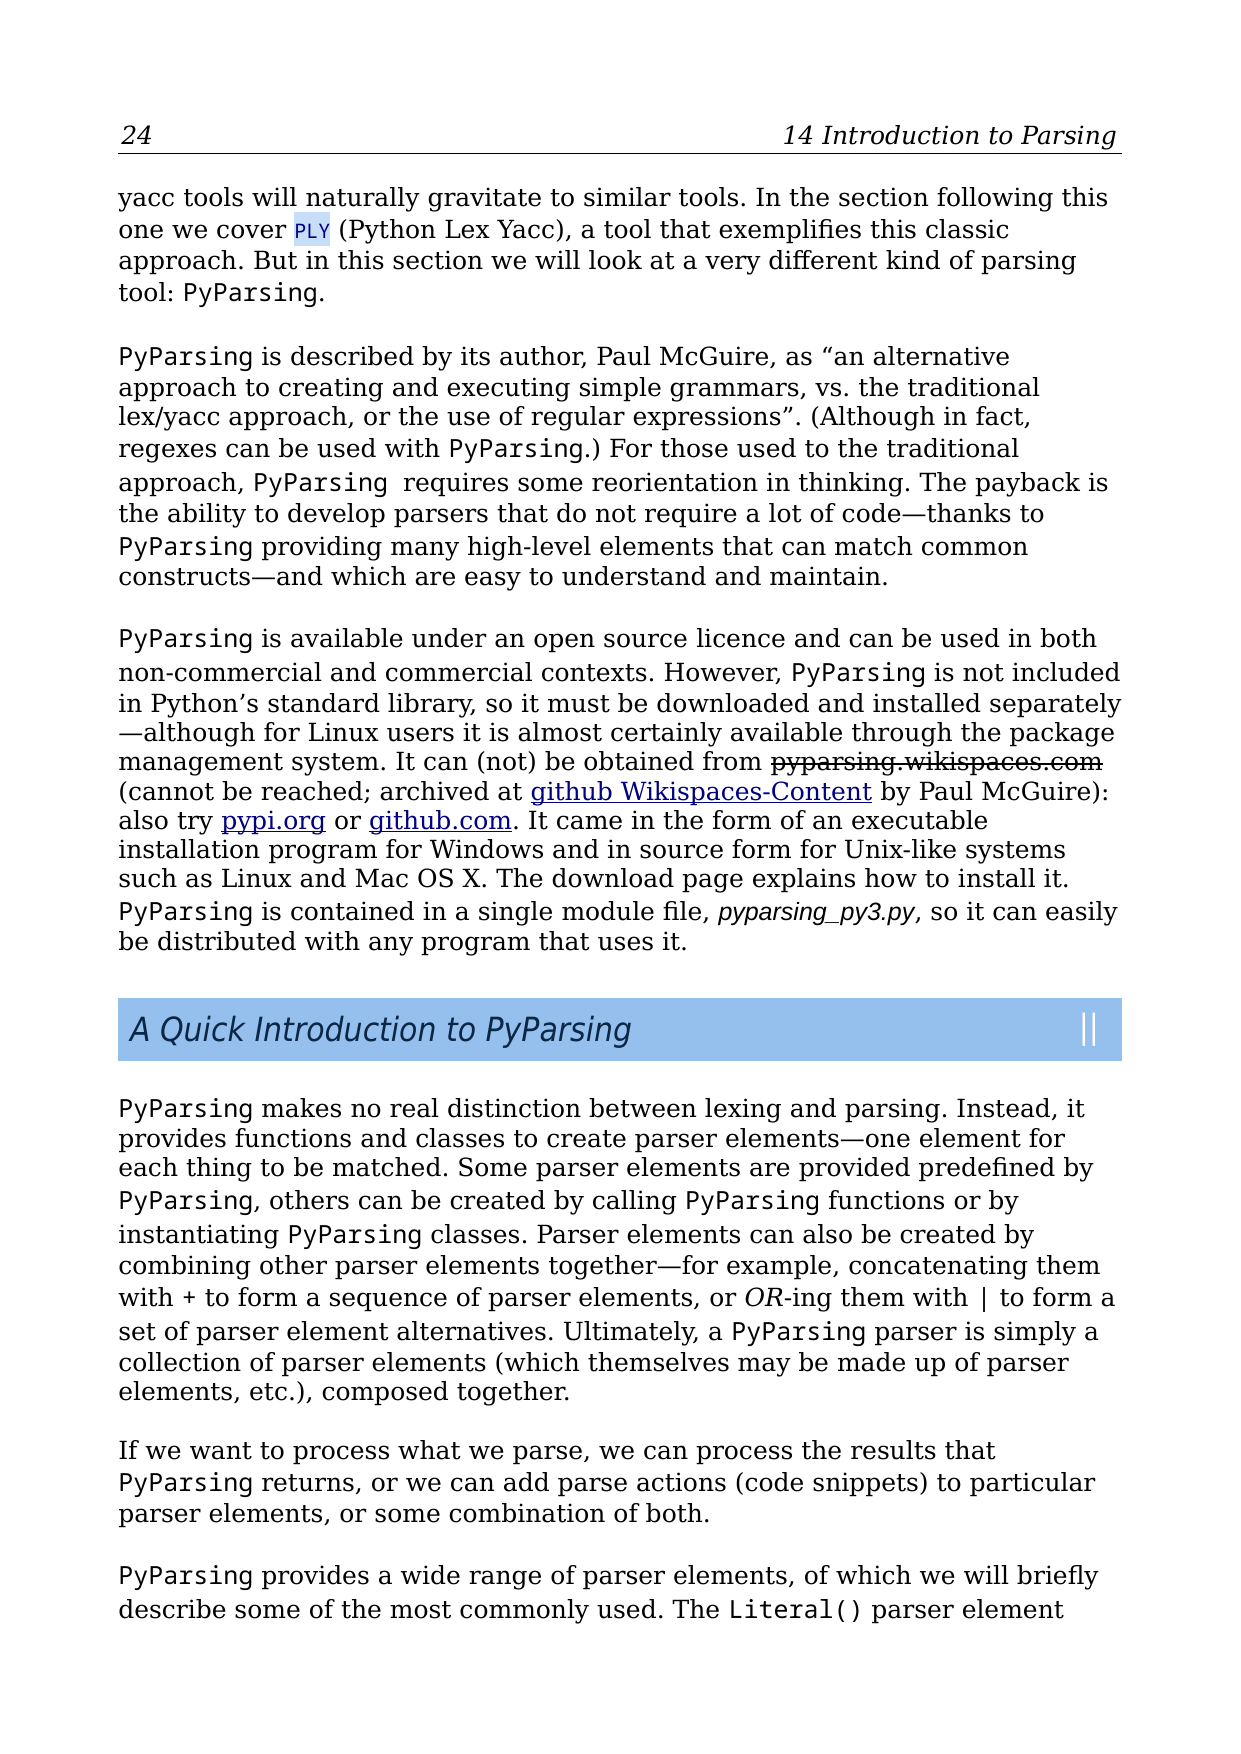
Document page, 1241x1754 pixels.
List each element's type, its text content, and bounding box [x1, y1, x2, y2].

text PyParsing is described by its author, Paul McGuire, as “an alternative approach to creating and executing simple grammars, vs. the traditional lex/yacc approach, or the use of regular expressions”. (Although in fact, regexes can be used with PyParsing.) For those used to the traditional approach, PyParsing requires some reorientation in thinking. The payback is the ability to develop parsers that do not require a lot of code—thanks to PyParsing providing many high-level elements that can match common constructs—and which are easy to understand and maintain. [118, 339, 1122, 592]
subtitle A Quick Introduction to PyParsing [118, 998, 1122, 1061]
text || [1063, 1007, 1098, 1046]
text PyParsing makes no real distinction between lexing and parsing. Instead, it provides functions and classes to create parser elements—one element for each thing to be matched. Some parser elements are provided predefined by PyParsing, others can be created by calling PyParsing functions or by instantiating PyParsing classes. Parser elements can also be created by combining other parser elements together—for example, concatenating them with + to form a sequence of parser elements, or OR-ing them with | to form a set of parser element alternatives. Ultimately, a PyParsing parser is simply a collection of parser elements (which themselves may be made up of parser elements, etc.), composed together. [118, 1090, 1122, 1406]
text yacc tools will naturally gravitate to similar tools. In the section following this one we cover ply (Python Lex Yacc), a tool that exemplifies this classic approach. But in this section we will look at a very different kind of parsing tool: PyParsing. [118, 183, 1122, 309]
text PyParsing provides a wide range of parser elements, of which we will briefly describe some of the most commonly used. The Literal() parser element [118, 1558, 1122, 1626]
text PyParsing is available under an open source licence and can be used in both non-commercial and commercial contexts. However, PyParsing is not included in Python’s standard library, so it must be downloaded and installed separately—although for Linux users it is almost certainly available through the package management system. It can (not) be obtained from pyparsing.wikispaces.com (cannot be reached; archived at github Wikispaces-Content by Paul McGuire): also try pypi.org or github.com. It came in the form of an executable installation program for Windows and in source form for Unix-like systems such as Linux and Mac OS X. The download page explains how to install it. PyParsing is contained in a single module file, pyparsing_py3.py, so it can easily be distributed with any program that uses it. [118, 621, 1122, 957]
text If we want to process what we parse, we can process the results that PyParsing returns, or we can add parse actions (code snippets) to particular parser elements, or some combination of both. [118, 1436, 1122, 1528]
